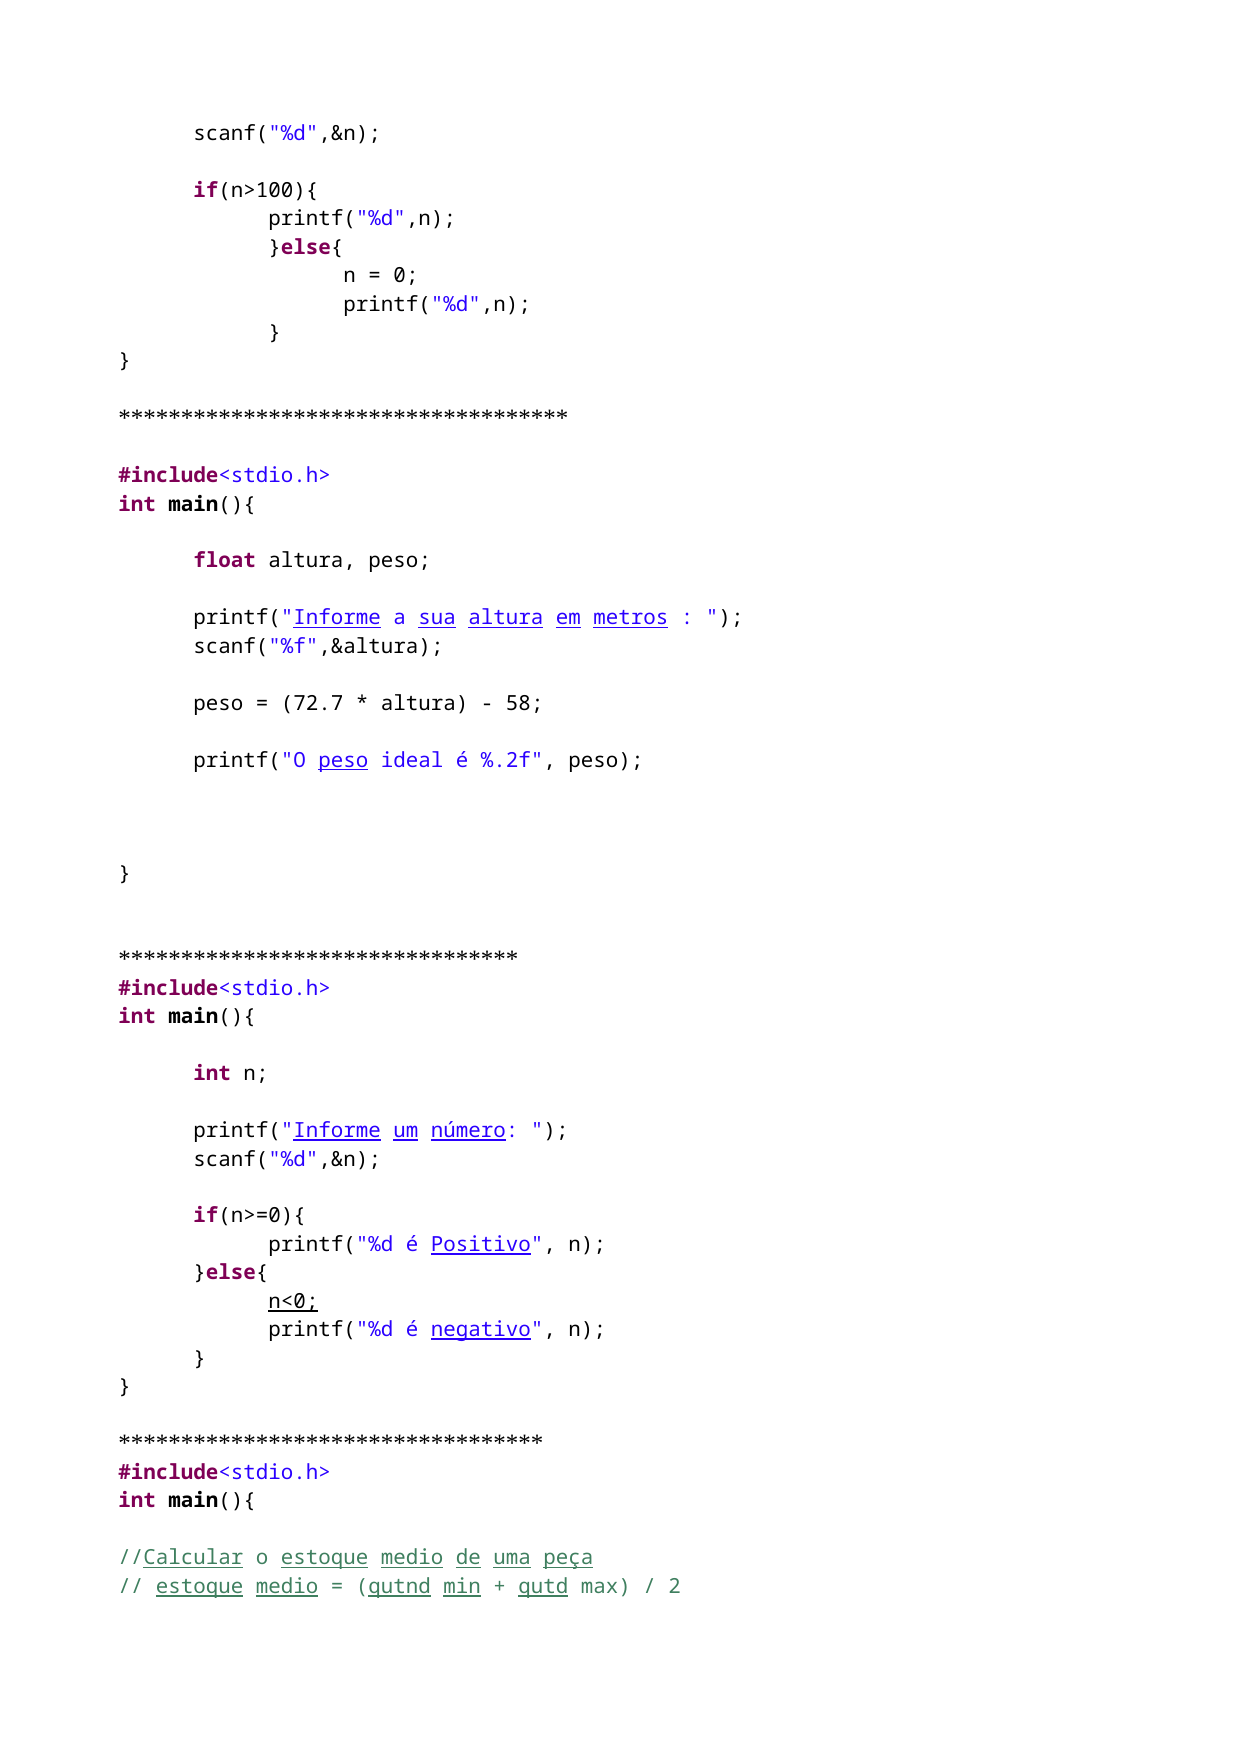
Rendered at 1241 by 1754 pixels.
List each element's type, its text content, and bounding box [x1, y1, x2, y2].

text printf("%d é Positivo", n); [118, 1229, 1122, 1257]
text ******************************** [118, 944, 1122, 973]
text peso = (72.7 * altura) - 58; [118, 688, 1122, 716]
text if(n>=0){ [118, 1201, 1122, 1229]
text //Calcular o estoque medio de uma peça [118, 1542, 1122, 1571]
text int n; [118, 1058, 1122, 1087]
text }else{ [118, 1257, 1122, 1286]
text if(n>100){ [118, 175, 1122, 203]
text n = 0; [118, 260, 1122, 289]
text } [118, 1371, 1122, 1400]
text #include<stdio.h> [118, 460, 1122, 489]
text } [118, 346, 1122, 374]
text printf("Informe um número: "); [118, 1115, 1122, 1144]
text }else{ [118, 232, 1122, 260]
text ********************************** [118, 1428, 1122, 1457]
text int main(){ [118, 1486, 1122, 1514]
text float altura, peso; [118, 546, 1122, 574]
text #include<stdio.h> [118, 973, 1122, 1002]
text scanf("%d",&n); [118, 1144, 1122, 1172]
text n<0; [118, 1286, 1122, 1314]
text printf("%d é negativo", n); [118, 1314, 1122, 1343]
text } [118, 858, 1122, 887]
text } [118, 1343, 1122, 1371]
text printf("%d",n); [118, 203, 1122, 232]
text scanf("%d",&n); [118, 118, 1122, 147]
text } [118, 317, 1122, 346]
text ************************************ [118, 403, 1122, 432]
text int main(){ [118, 1002, 1122, 1030]
text printf("%d",n); [118, 289, 1122, 317]
text // estoque medio = (qutnd min + qutd max) / 2 [118, 1571, 1122, 1599]
text int main(){ [118, 489, 1122, 517]
text #include<stdio.h> [118, 1457, 1122, 1486]
text printf("Informe a sua altura em metros : "); [118, 602, 1122, 631]
text printf("O peso ideal é %.2f", peso); [118, 745, 1122, 773]
text scanf("%f",&altura); [118, 631, 1122, 659]
